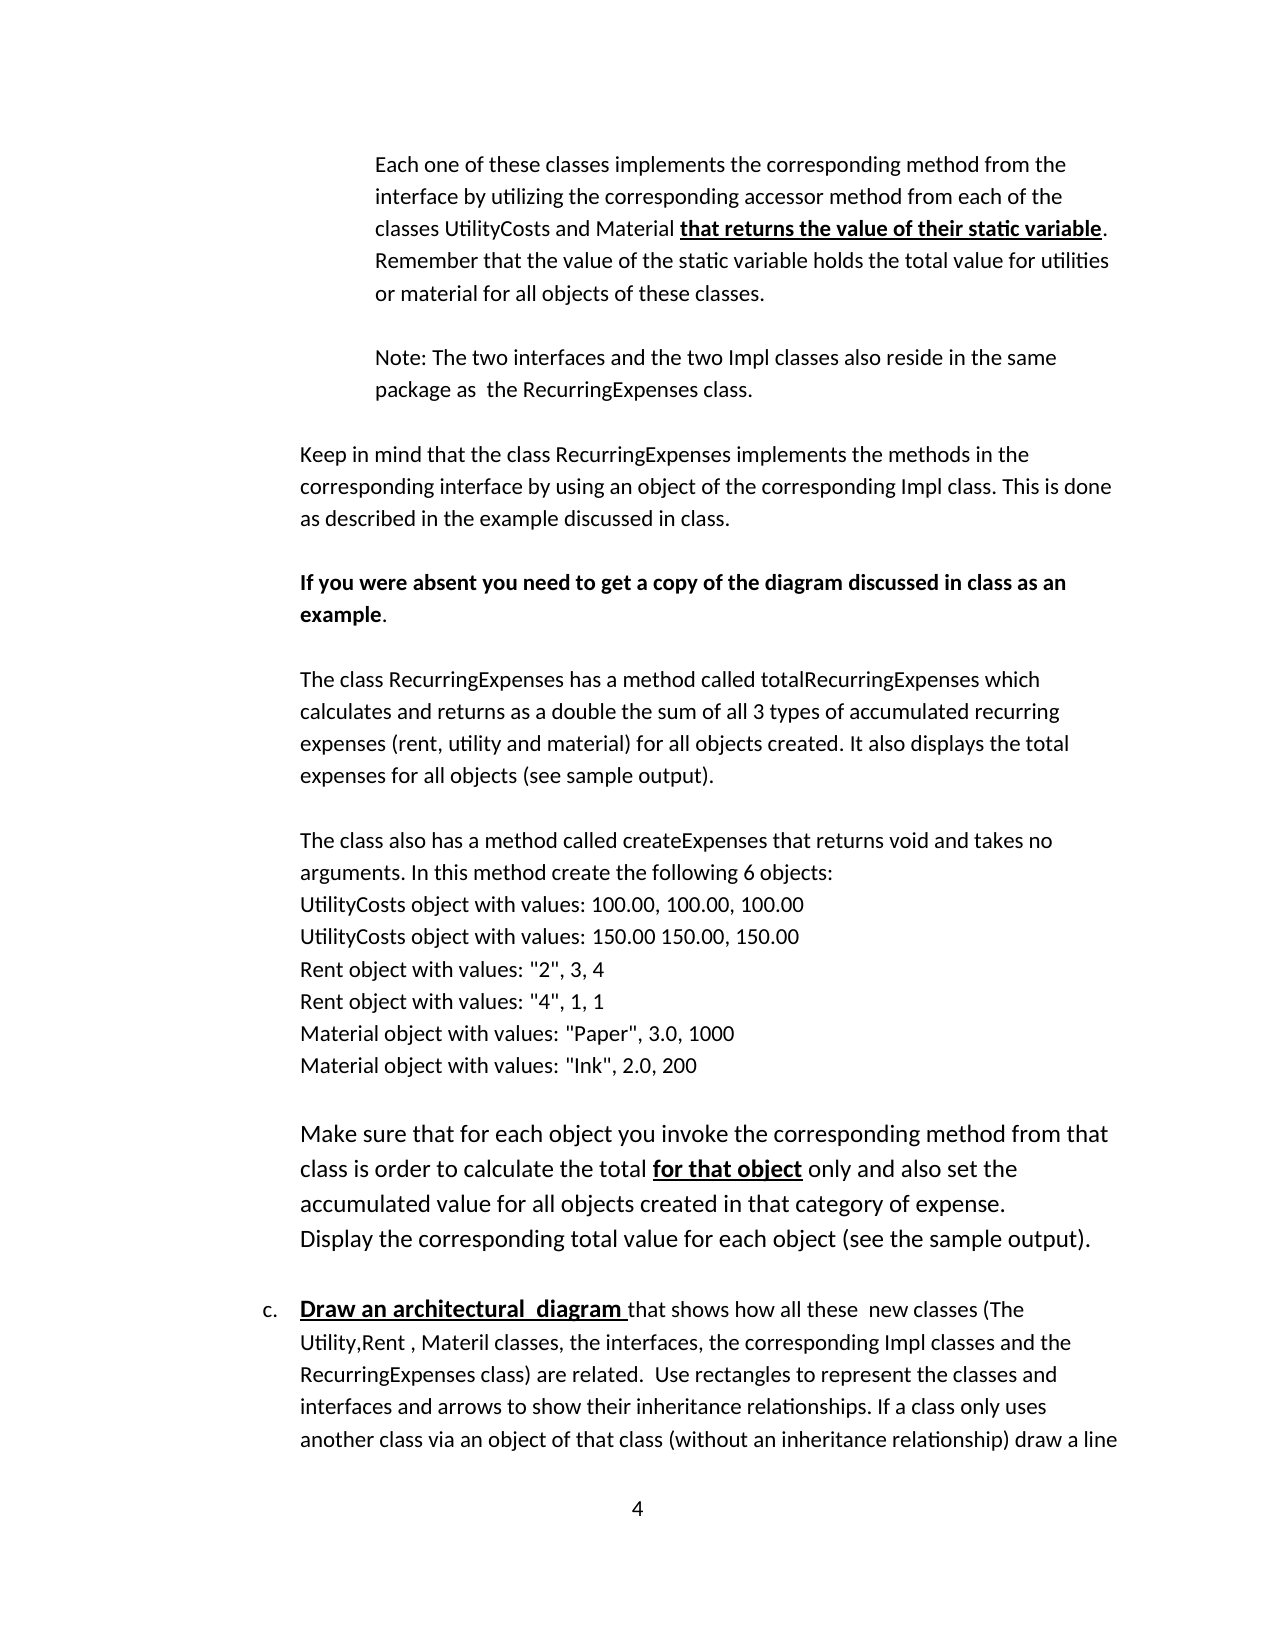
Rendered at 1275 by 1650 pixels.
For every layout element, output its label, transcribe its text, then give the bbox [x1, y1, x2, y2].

list Keep in mind that the class RecurringExpenses implements the methods in the corresponding interface by using an object of the corresponding Impl class. This is done as described in the example discussed in class. [300, 440, 1125, 532]
list Display the corresponding total value for each object (see the sample output). [300, 1223, 1125, 1254]
list Material object with values: "Paper", 3.0, 1000 [300, 1019, 1125, 1047]
list The class also has a method called createExpenses that returns void and takes no arguments. In this method create the following 6 objects: [300, 826, 1125, 886]
list The class RecurringExpenses has a method called totalRecurringExpenses which calculates and returns as a double the sum of all 3 types of accumulated recurring expenses (rent, utility and material) for all objects created. It also displays the total expenses for all objects (see sample output). [300, 665, 1125, 789]
list Each one of these classes implements the corresponding method from the interface by utilizing the corresponding accessor method from each of the classes UtilityCosts and Material that returns the value of their static variable. Remember that the value of the static variable holds the total value for utilities or material for all objects of these classes. [375, 150, 1125, 307]
list UtilityCosts object with values: 100.00, 100.00, 100.00 [300, 890, 1125, 918]
list Material object with values: "Ink", 2.0, 200 [300, 1051, 1125, 1079]
list UtilityCosts object with values: 150.00 150.00, 150.00 [300, 922, 1125, 951]
list Draw an architectural diagram that shows how all these new classes (The Utility,Rent , Materil classes, the interfaces, the corresponding Impl classes and the RecurringExpenses class) are related. Use rectangles to represent the classes and interfaces and arrows to show their inheritance relationships. If a class only uses another class via an object of that class (without an inheritance relationship) draw a line [262, 1293, 1125, 1453]
list If you were absent you need to get a copy of the diagram discussed in class as an example. [300, 568, 1125, 629]
list Rent object with values: "2", 3, 4 [300, 955, 1125, 983]
list Note: The two interfaces and the two Impl classes also reside in the same package as the RecurringExpenses class. [375, 343, 1125, 403]
list Make sure that for each object you invoke the corresponding method from that class is order to calculate the total for that object only and also set the accumulated value for all objects created in that category of expense. [300, 1118, 1125, 1219]
list Rent object with values: "4", 1, 1 [300, 987, 1125, 1015]
